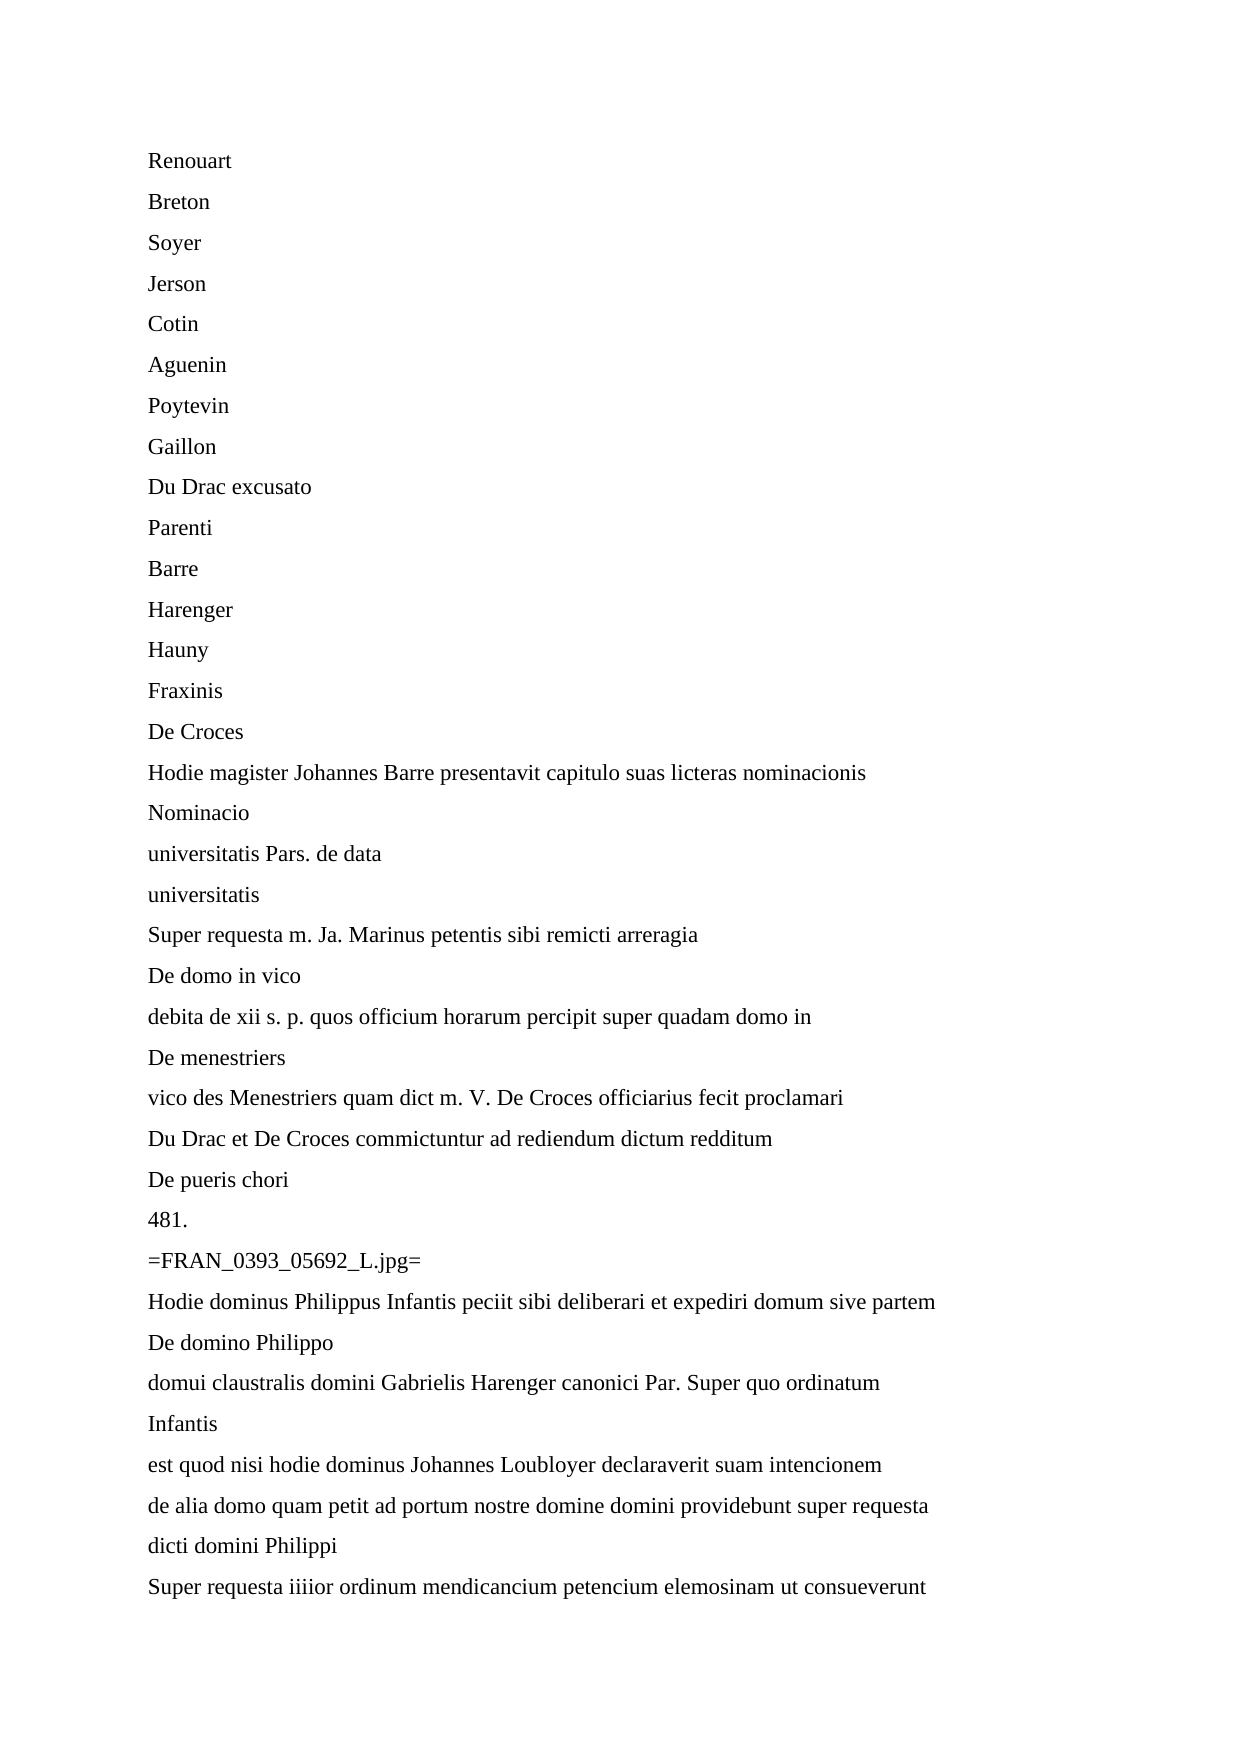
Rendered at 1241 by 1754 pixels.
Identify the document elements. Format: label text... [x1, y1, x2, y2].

text universitatis Pars. de data [148, 840, 1093, 866]
text 481. [148, 1207, 1093, 1233]
text vico des Menestriers quam dict m. V. De Croces officiarius fecit proclamari [148, 1084, 1093, 1111]
text De pueris chori [148, 1166, 1093, 1192]
text De domo in vico [148, 962, 1093, 988]
text de alia domo quam petit ad portum nostre domine domini providebunt super requesta [148, 1492, 1093, 1518]
text Jerson [148, 270, 1093, 296]
text Parenti [148, 514, 1093, 541]
text Hauny [148, 636, 1093, 663]
text Aguenin [148, 351, 1093, 378]
text Cotin [148, 311, 1093, 337]
text Du Drac et De Croces commictuntur ad rediendum dictum redditum [148, 1125, 1093, 1151]
text Super requesta m. Ja. Marinus petentis sibi remicti arreragia [148, 921, 1093, 948]
text Soyer [148, 229, 1093, 255]
text Hodie magister Johannes Barre presentavit capitulo suas licteras nominacionis [148, 758, 1093, 785]
text est quod nisi hodie dominus Johannes Loubloyer declaraverit suam intencionem [148, 1451, 1093, 1477]
text Hodie dominus Philippus Infantis peciit sibi deliberari et expediri domum sive partem [148, 1288, 1093, 1314]
text De Croces [148, 718, 1093, 744]
text Infantis [148, 1410, 1093, 1437]
text Poytevin [148, 392, 1093, 418]
text Breton [148, 188, 1093, 215]
text universitatis [148, 881, 1093, 907]
text Nominacio [148, 799, 1093, 826]
text debita de xii s. p. quos officium horarum percipit super quadam domo in [148, 1003, 1093, 1029]
text Harenger [148, 596, 1093, 622]
text Super requesta iiiior ordinum mendicancium petencium elemosinam ut consueverunt [148, 1573, 1093, 1599]
text Gaillon [148, 433, 1093, 459]
text domui claustralis domini Gabrielis Harenger canonici Par. Super quo ordinatum [148, 1369, 1093, 1396]
text Fraxinis [148, 677, 1093, 703]
text De menestriers [148, 1044, 1093, 1070]
text dicti domini Philippi [148, 1532, 1093, 1559]
text De domino Philippo [148, 1329, 1093, 1355]
text Renouart [148, 148, 1093, 174]
text Du Drac excusato [148, 473, 1093, 500]
text =FRAN_0393_05692_L.jpg= [148, 1247, 1093, 1274]
text Barre [148, 555, 1093, 581]
